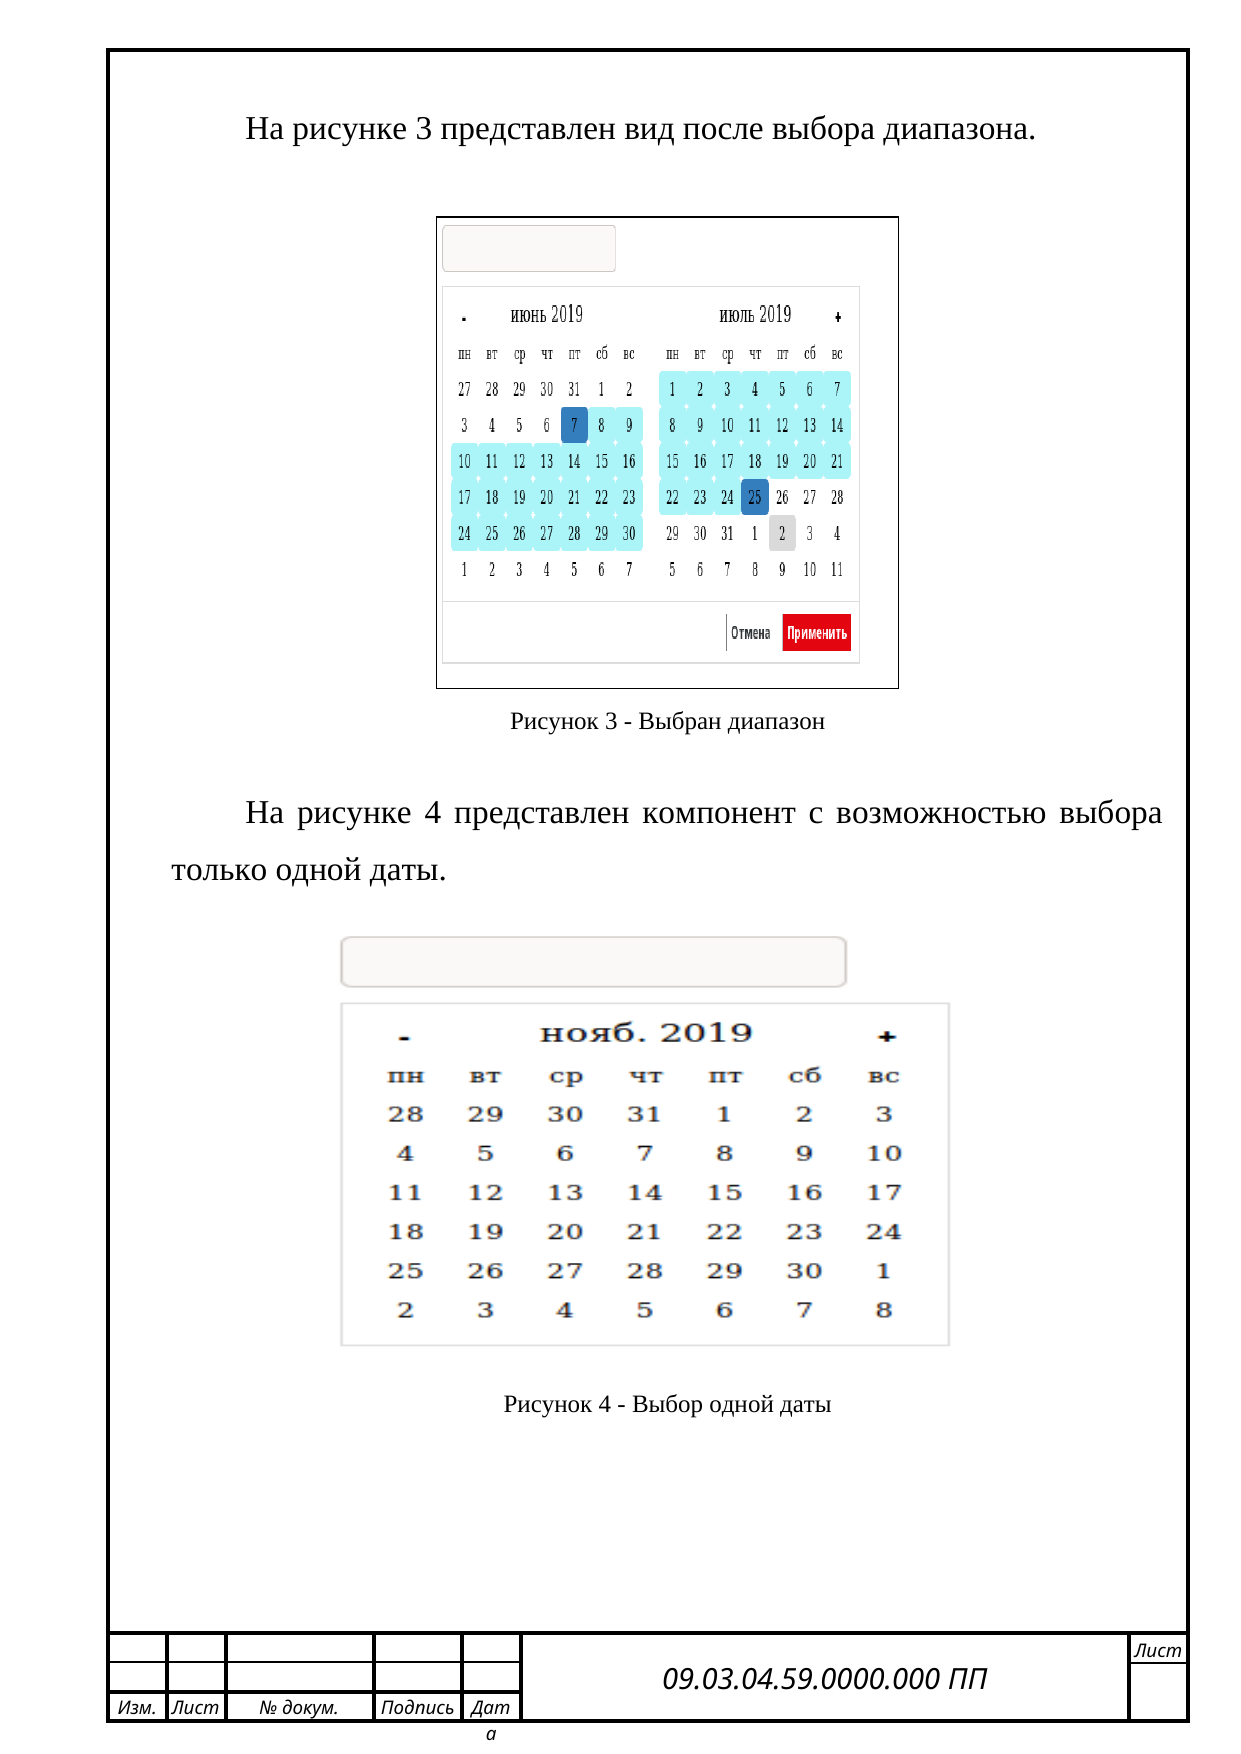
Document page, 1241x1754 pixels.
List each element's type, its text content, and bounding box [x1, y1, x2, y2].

picture [327, 926, 1000, 1375]
text На рисунке 3 представлен вид после выбора диапазона. [171, 108, 1163, 147]
text Рисунок 3 - Выбран диапазон [171, 706, 1163, 735]
text На рисунке 4 представлен компонент с возможностью выбора только одной даты. [171, 792, 1163, 888]
text Рисунок 4 - Выбор одной даты [171, 907, 1163, 1418]
picture [437, 218, 898, 688]
